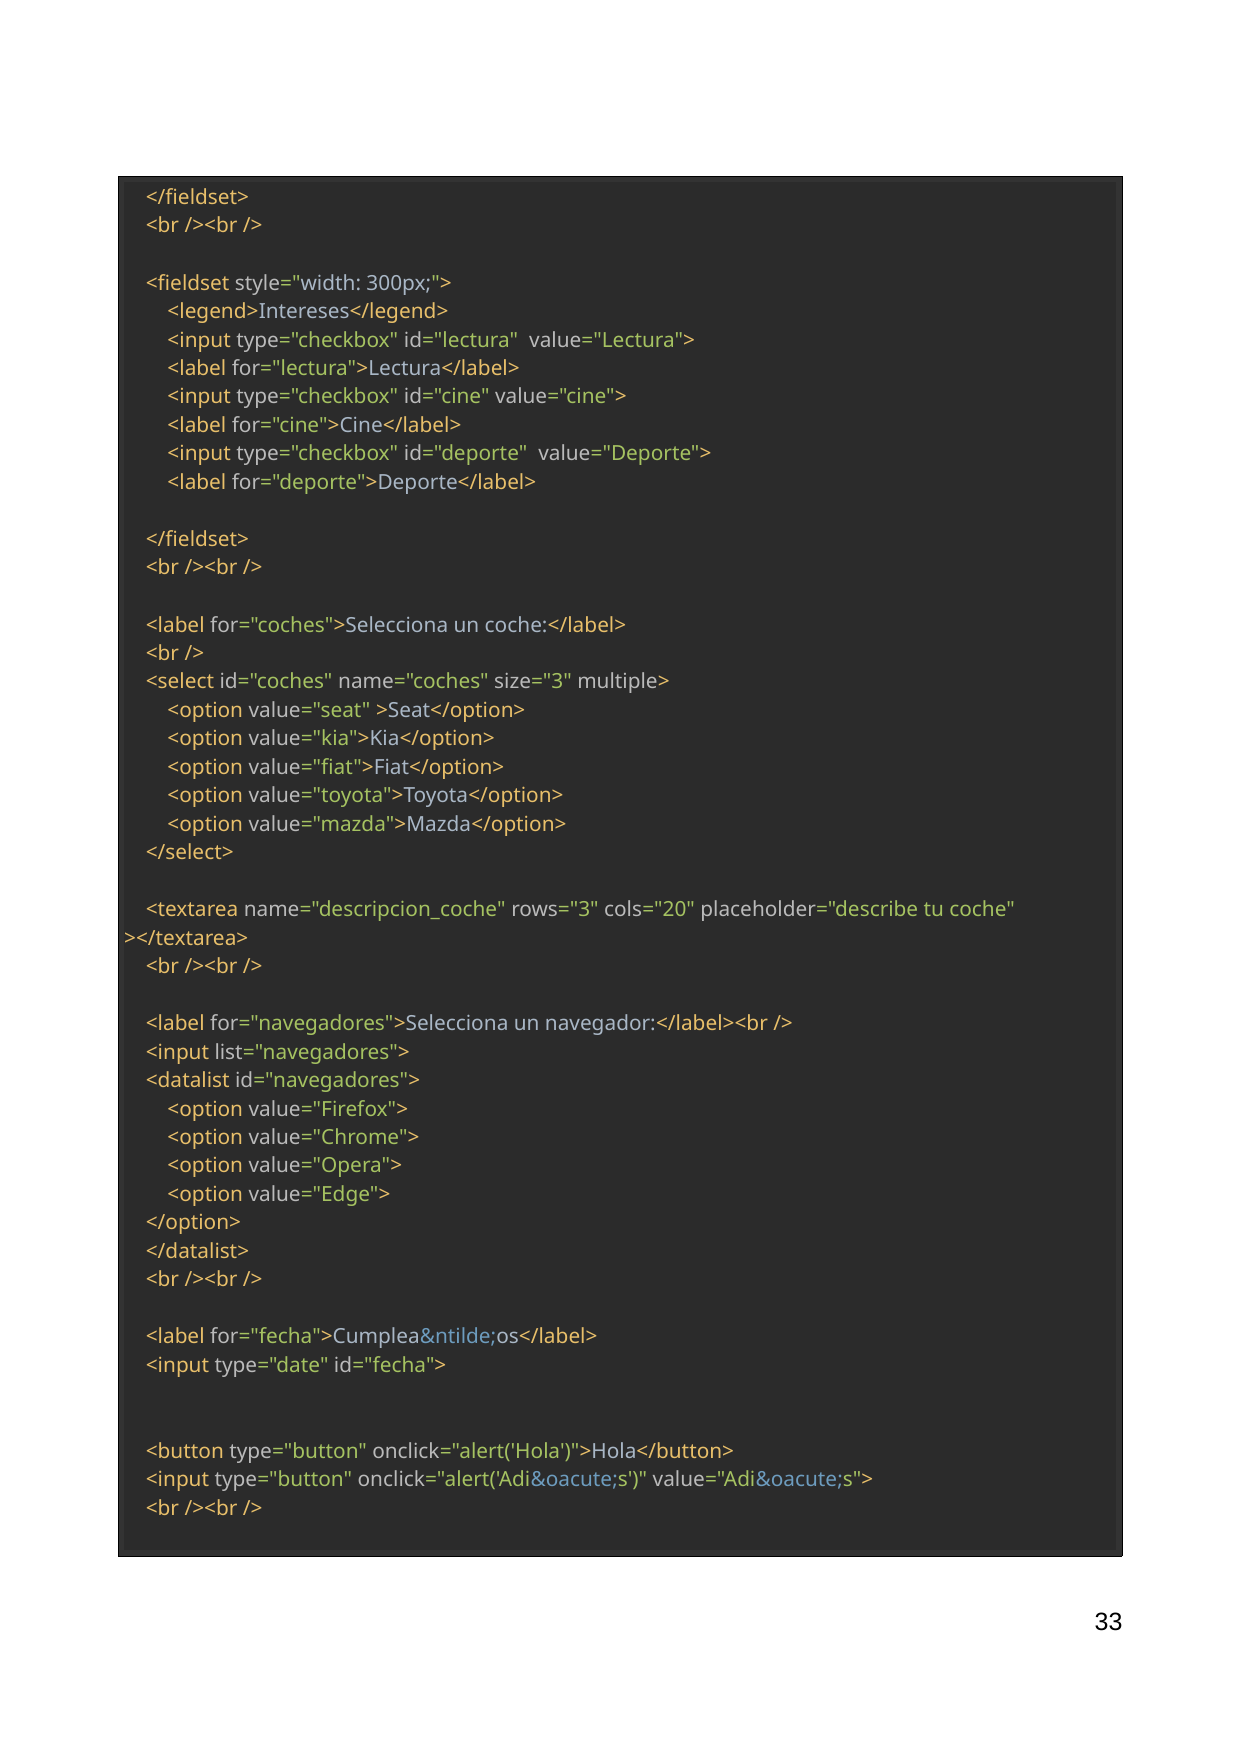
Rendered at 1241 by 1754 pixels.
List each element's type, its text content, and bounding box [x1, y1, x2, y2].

table_header </fieldset> <br /><br /> <fieldset style="width: 300px;"> <legend>Intereses</legend> <input type="checkbox" id="lectura" value="Lectura"> <label for="lectura">Lectura</label> <input type="checkbox" id="cine" value="cine"> <label for="cine">Cine</label> <input type="checkbox" id="deporte" value="Deporte"> <label for="deporte">Deporte</label> </fieldset> <br /><br /> <label for="coches">Selecciona un coche:</label> <br /> <select id="coches" name="coches" size="3" multiple> <option value="seat" >Seat</option> <option value="kia">Kia</option> <option value="fiat">Fiat</option> <option value="toyota">Toyota</option> <option value="mazda">Mazda</option> </select> <textarea name="descripcion_coche" rows="3" cols="20" placeholder="describe tu coche" ></textarea> <br /><br /> <label for="navegadores">Selecciona un navegador:</label><br /> <input list="navegadores"> <datalist id="navegadores"> <option value="Firefox"> <option value="Chrome"> <option value="Opera"> <option value="Edge"> </option> </datalist> <br /><br /> <label for="fecha">Cumplea&ntilde;os</label> <input type="date" id="fecha"> <button type="button" onclick="alert('Hola')">Hola</button> <input type="button" onclick="alert('Adi&oacute;s')" value="Adi&oacute;s"> <br /><br /> [119, 177, 1122, 1556]
